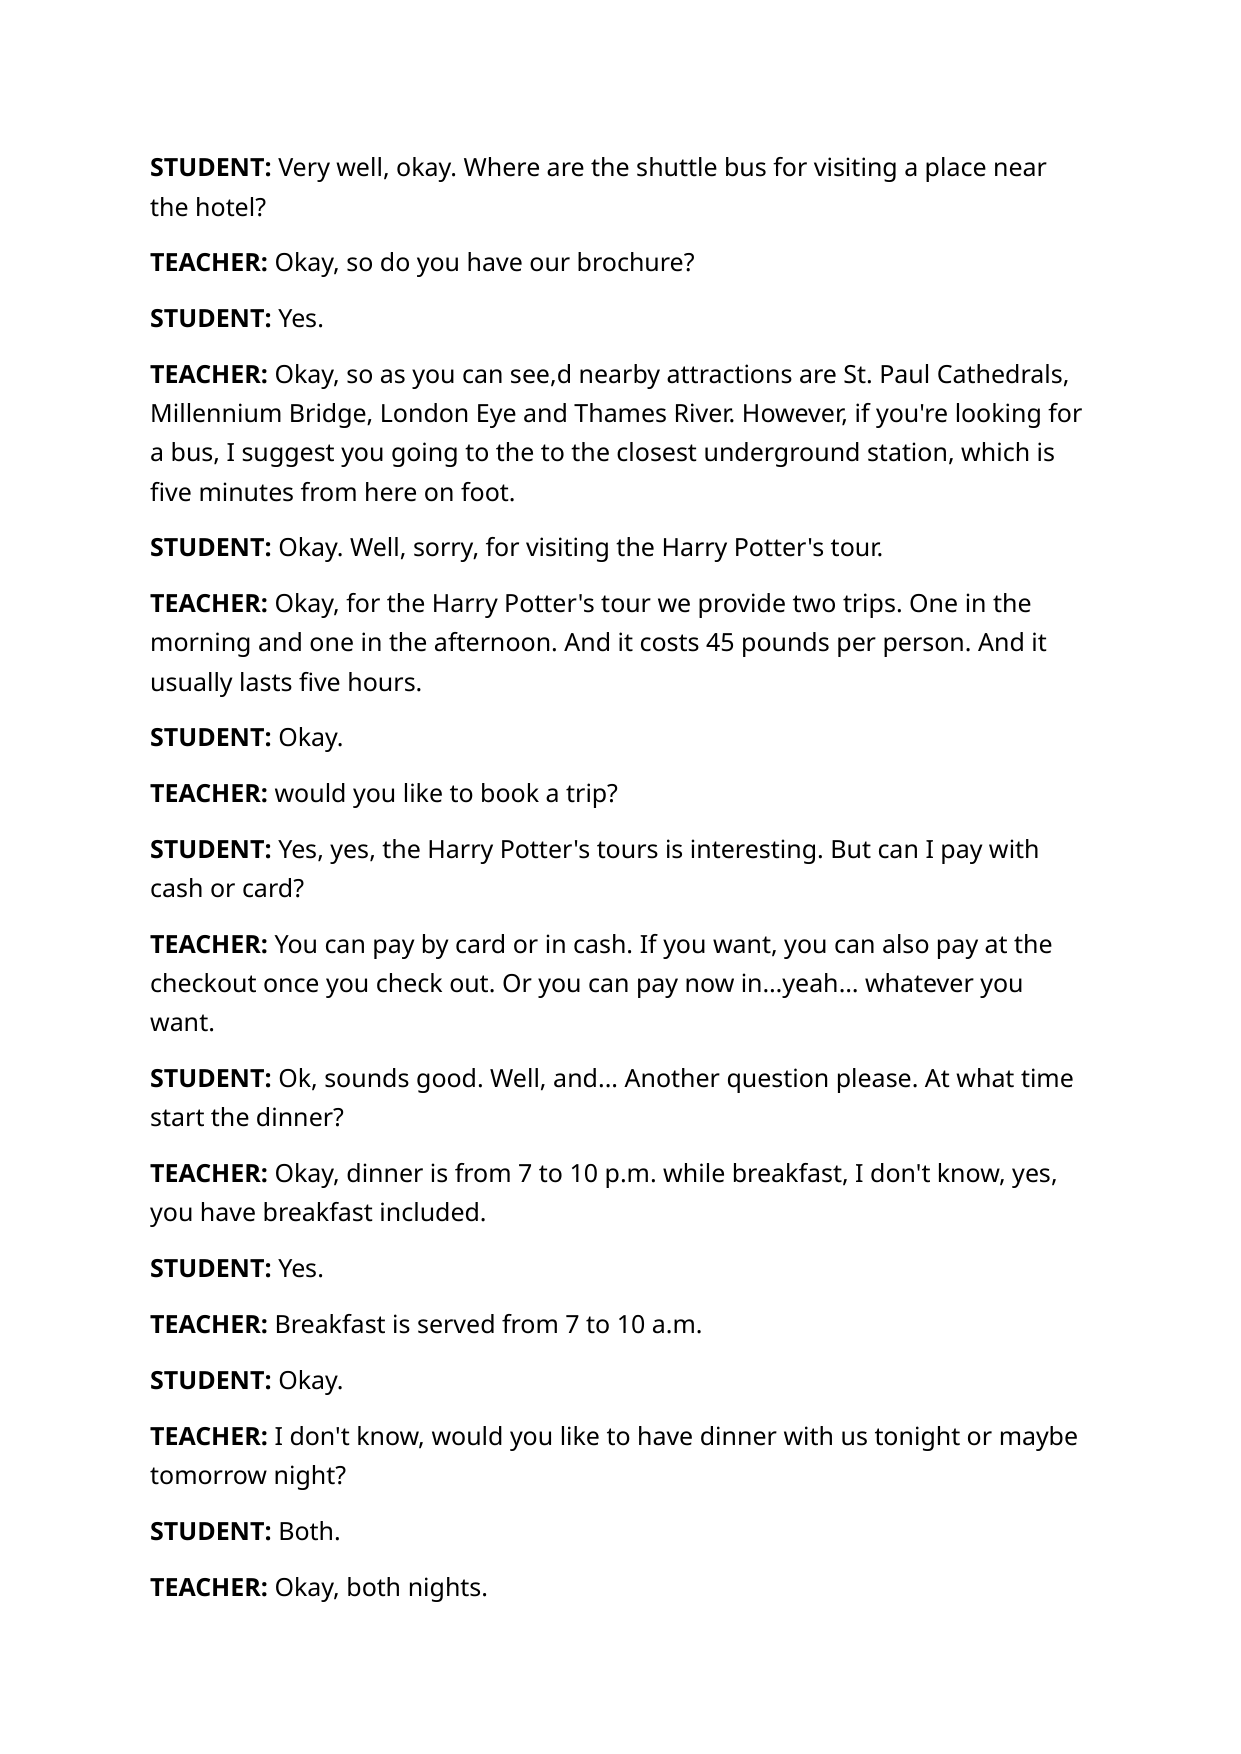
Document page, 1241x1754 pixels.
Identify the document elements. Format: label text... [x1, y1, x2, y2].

text STUDENT: Okay. Well, sorry, for visiting the Harry Potter's tour. [150, 530, 1090, 564]
text TEACHER: would you like to book a trip? [150, 776, 1090, 810]
text STUDENT: Very well, okay. Where are the shuttle bus for visiting a place near the hotel? [150, 150, 1090, 223]
text STUDENT: Both. [150, 1513, 1090, 1547]
text TEACHER: Breakfast is served from 7 to 10 a.m. [150, 1307, 1090, 1341]
text TEACHER: Okay, both nights. [150, 1569, 1090, 1603]
text TEACHER: Okay, dinner is from 7 to 10 p.m. while breakfast, I don't know, yes, you have breakfast included. [150, 1156, 1090, 1229]
text STUDENT: Yes. [150, 1251, 1090, 1285]
text STUDENT: Yes. [150, 301, 1090, 335]
text STUDENT: Okay. [150, 1362, 1090, 1397]
text TEACHER: You can pay by card or in cash. If you want, you can also pay at the checkout once you check out. Or you can pay now in…yeah… whatever you want. [150, 927, 1090, 1039]
text TEACHER: Okay, so do you have our brochure? [150, 245, 1090, 279]
text STUDENT: Ok, sounds good. Well, and... Another question please. At what time start the dinner? [150, 1061, 1090, 1134]
text TEACHER: Okay, for the Harry Potter's tour we provide two trips. One in the morning and one in the afternoon. And it costs 45 pounds per person. And it usually lasts five hours. [150, 586, 1090, 698]
text STUDENT: Okay. [150, 720, 1090, 754]
text STUDENT: Yes, yes, the Harry Potter's tours is interesting. But can I pay with cash or card? [150, 832, 1090, 905]
text TEACHER: I don't know, would you like to have dinner with us tonight or maybe tomorrow night? [150, 1418, 1090, 1492]
text TEACHER: Okay, so as you can see,d nearby attractions are St. Paul Cathedrals, Millennium Bridge, London Eye and Thames River. However, if you're looking for a bus, I suggest you going to the to the closest underground station, which is five minutes from here on foot. [150, 357, 1090, 508]
